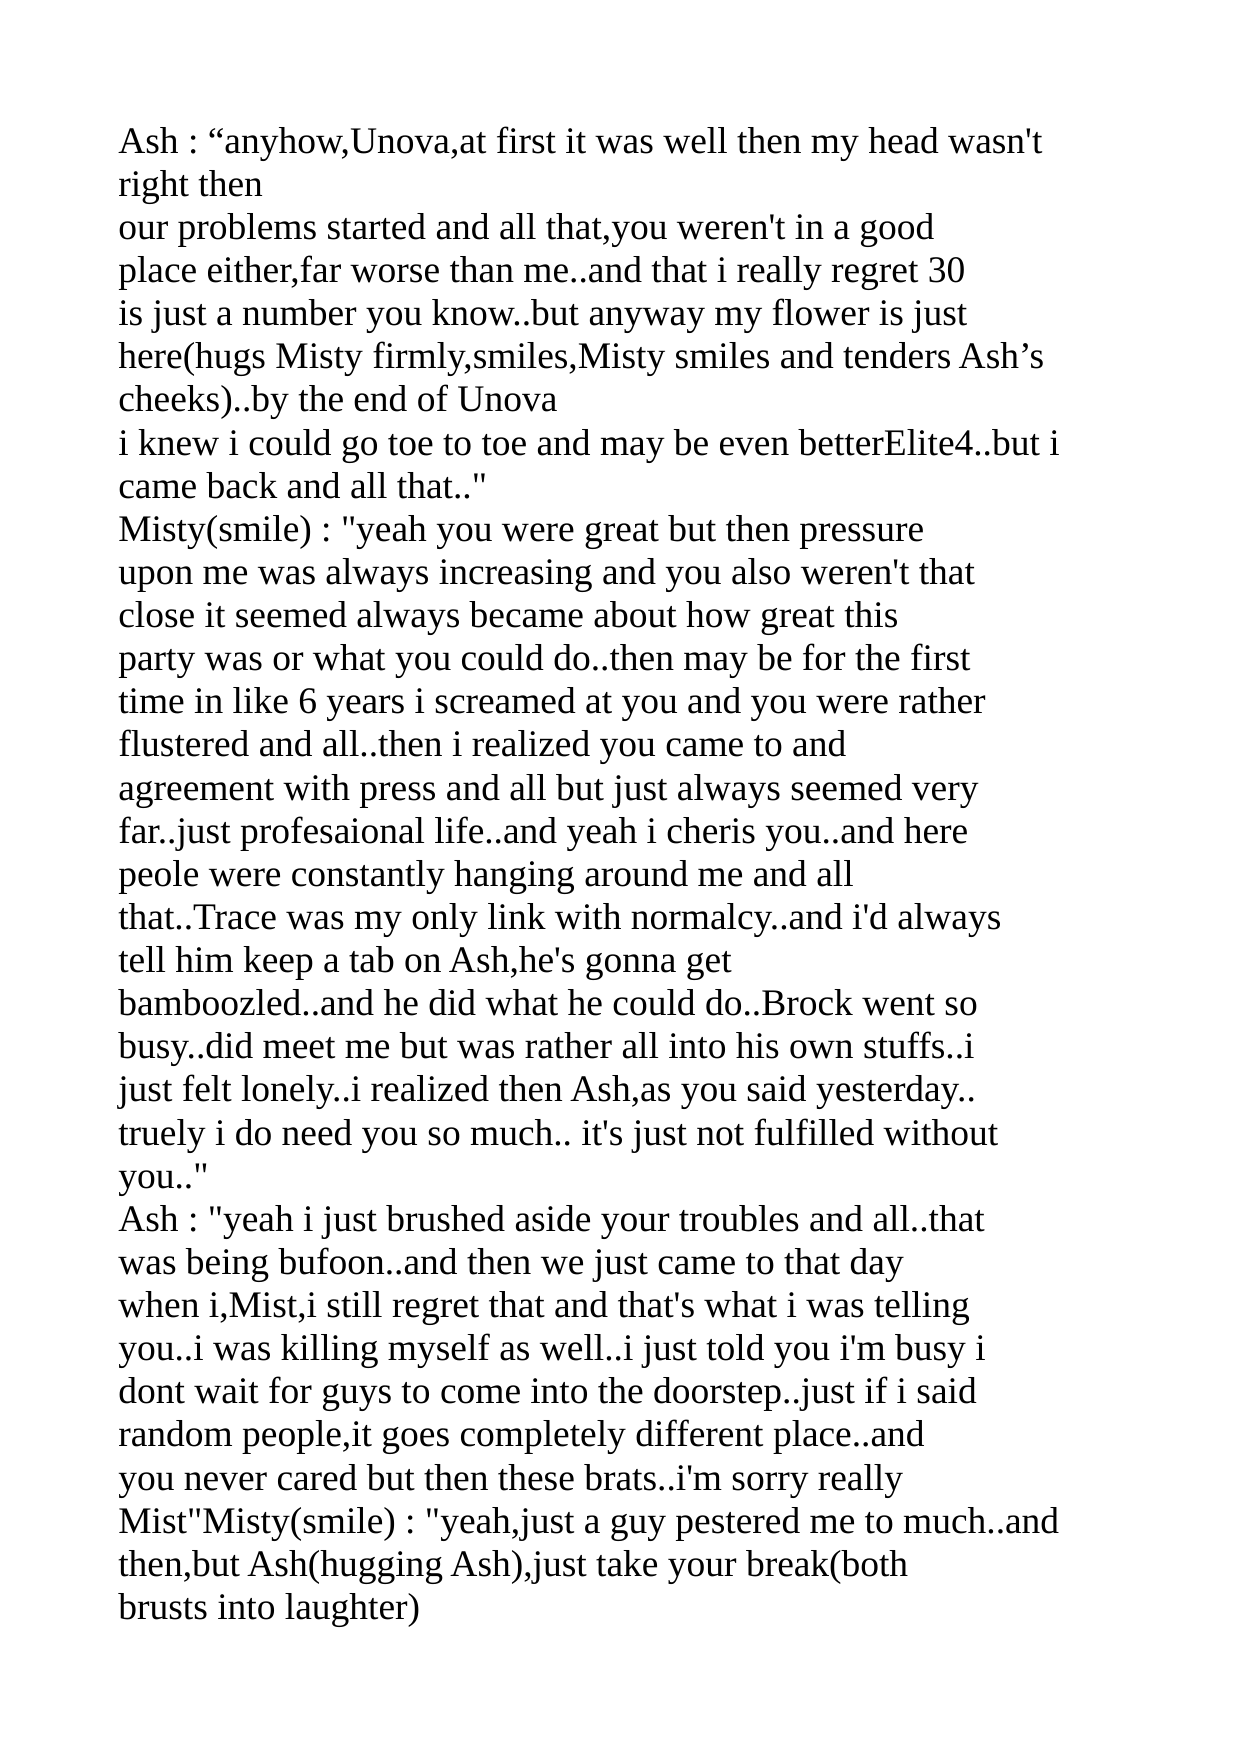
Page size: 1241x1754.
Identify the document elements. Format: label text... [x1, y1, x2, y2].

text busy..did meet me but was rather all into his own stuffs..i [118, 1024, 1122, 1067]
text bamboozled..and he did what he could do..Brock went so [118, 981, 1122, 1024]
text upon me was always increasing and you also weren't that [118, 549, 1122, 592]
text random people,it goes completely different place..and [118, 1412, 1122, 1455]
text then,but Ash(hugging Ash),just take your break(both [118, 1541, 1122, 1584]
text when i,Mist,i still regret that and that's what i was telling [118, 1282, 1122, 1326]
text was being bufoon..and then we just came to that day [118, 1239, 1122, 1282]
text party was or what you could do..then may be for the first [118, 636, 1122, 679]
text i knew i could go toe to toe and may be even betterElite4..but i came back and all that.." [118, 420, 1122, 506]
text brusts into laughter) [118, 1584, 1122, 1627]
text Misty(smile) : "yeah you were great but then pressure [118, 506, 1122, 549]
text peole were constantly hanging around me and all [118, 851, 1122, 894]
text is just a number you know..but anyway my flower is just [118, 291, 1122, 334]
text you never cared but then these brats..i'm sorry really Mist"Misty(smile) : "yeah,just a guy pestered me to much..and [118, 1455, 1122, 1541]
text tell him keep a tab on Ash,he's gonna get [118, 937, 1122, 981]
text truely i do need you so much.. it's just not fulfilled without [118, 1110, 1122, 1153]
text flustered and all..then i realized you came to and [118, 722, 1122, 765]
text far..just profesaional life..and yeah i cheris you..and here [118, 808, 1122, 851]
text you.." [118, 1153, 1122, 1196]
text you..i was killing myself as well..i just told you i'm busy i [118, 1326, 1122, 1369]
text our problems started and all that,you weren't in a good [118, 204, 1122, 247]
text dont wait for guys to come into the doorstep..just if i said [118, 1369, 1122, 1412]
text that..Trace was my only link with normalcy..and i'd always [118, 894, 1122, 937]
text just felt lonely..i realized then Ash,as you said yesterday.. [118, 1067, 1122, 1110]
text close it seemed always became about how great this [118, 592, 1122, 636]
text Ash : "yeah i just brushed aside your troubles and all..that [118, 1196, 1122, 1239]
text here(hugs Misty firmly,smiles,Misty smiles and tenders Ash’s cheeks)..by the end of Unova [118, 334, 1122, 420]
text Ash : “anyhow,Unova,at first it was well then my head wasn't right then [118, 118, 1122, 204]
text place either,far worse than me..and that i really regret 30 [118, 247, 1122, 291]
text agreement with press and all but just always seemed very [118, 765, 1122, 808]
text time in like 6 years i screamed at you and you were rather [118, 679, 1122, 722]
